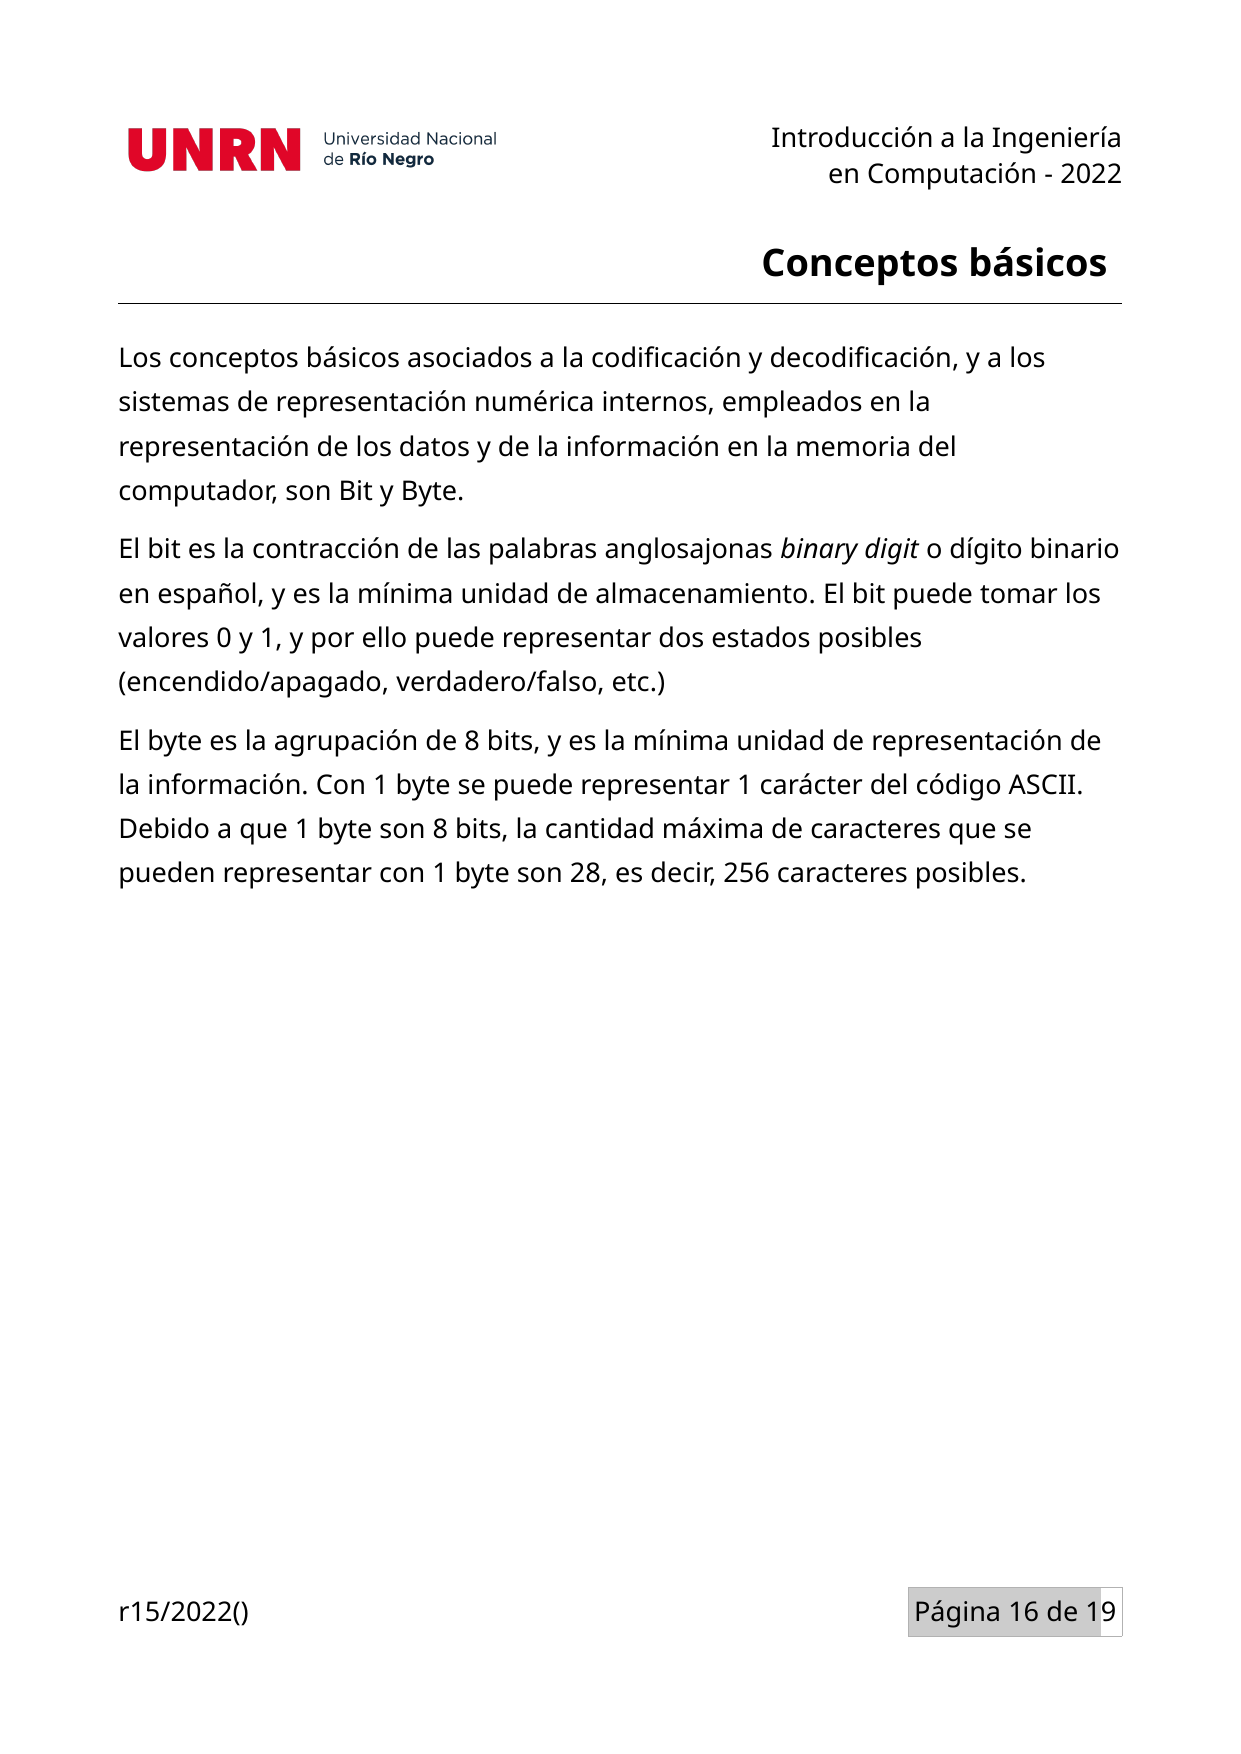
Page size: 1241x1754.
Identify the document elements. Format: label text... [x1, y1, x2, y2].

text Los conceptos básicos asociados a la codificación y decodificación, y a los sistemas de representación numérica internos, empleados en la representación de los datos y de la información en la memoria del computador, son Bit y Byte. [118, 339, 1122, 508]
picture [118, 118, 505, 180]
subtitle Conceptos básicos [118, 221, 1122, 303]
text El bit es la contracción de las palabras anglosajonas binary digit o dígito binario en español, y es la mínima unidad de almacenamiento. El bit puede tomar los valores 0 y 1, y por ello puede representar dos estados posibles (encendido/apagado, verdadero/falso, etc.) [118, 530, 1122, 699]
text El byte es la agrupación de 8 bits, y es la mínima unidad de representación de la información. Con 1 byte se puede representar 1 carácter del código ASCII. Debido a que 1 byte son 8 bits, la cantidad máxima de caracteres que se pueden representar con 1 byte son 28, es decir, 256 caracteres posibles. [118, 721, 1122, 891]
